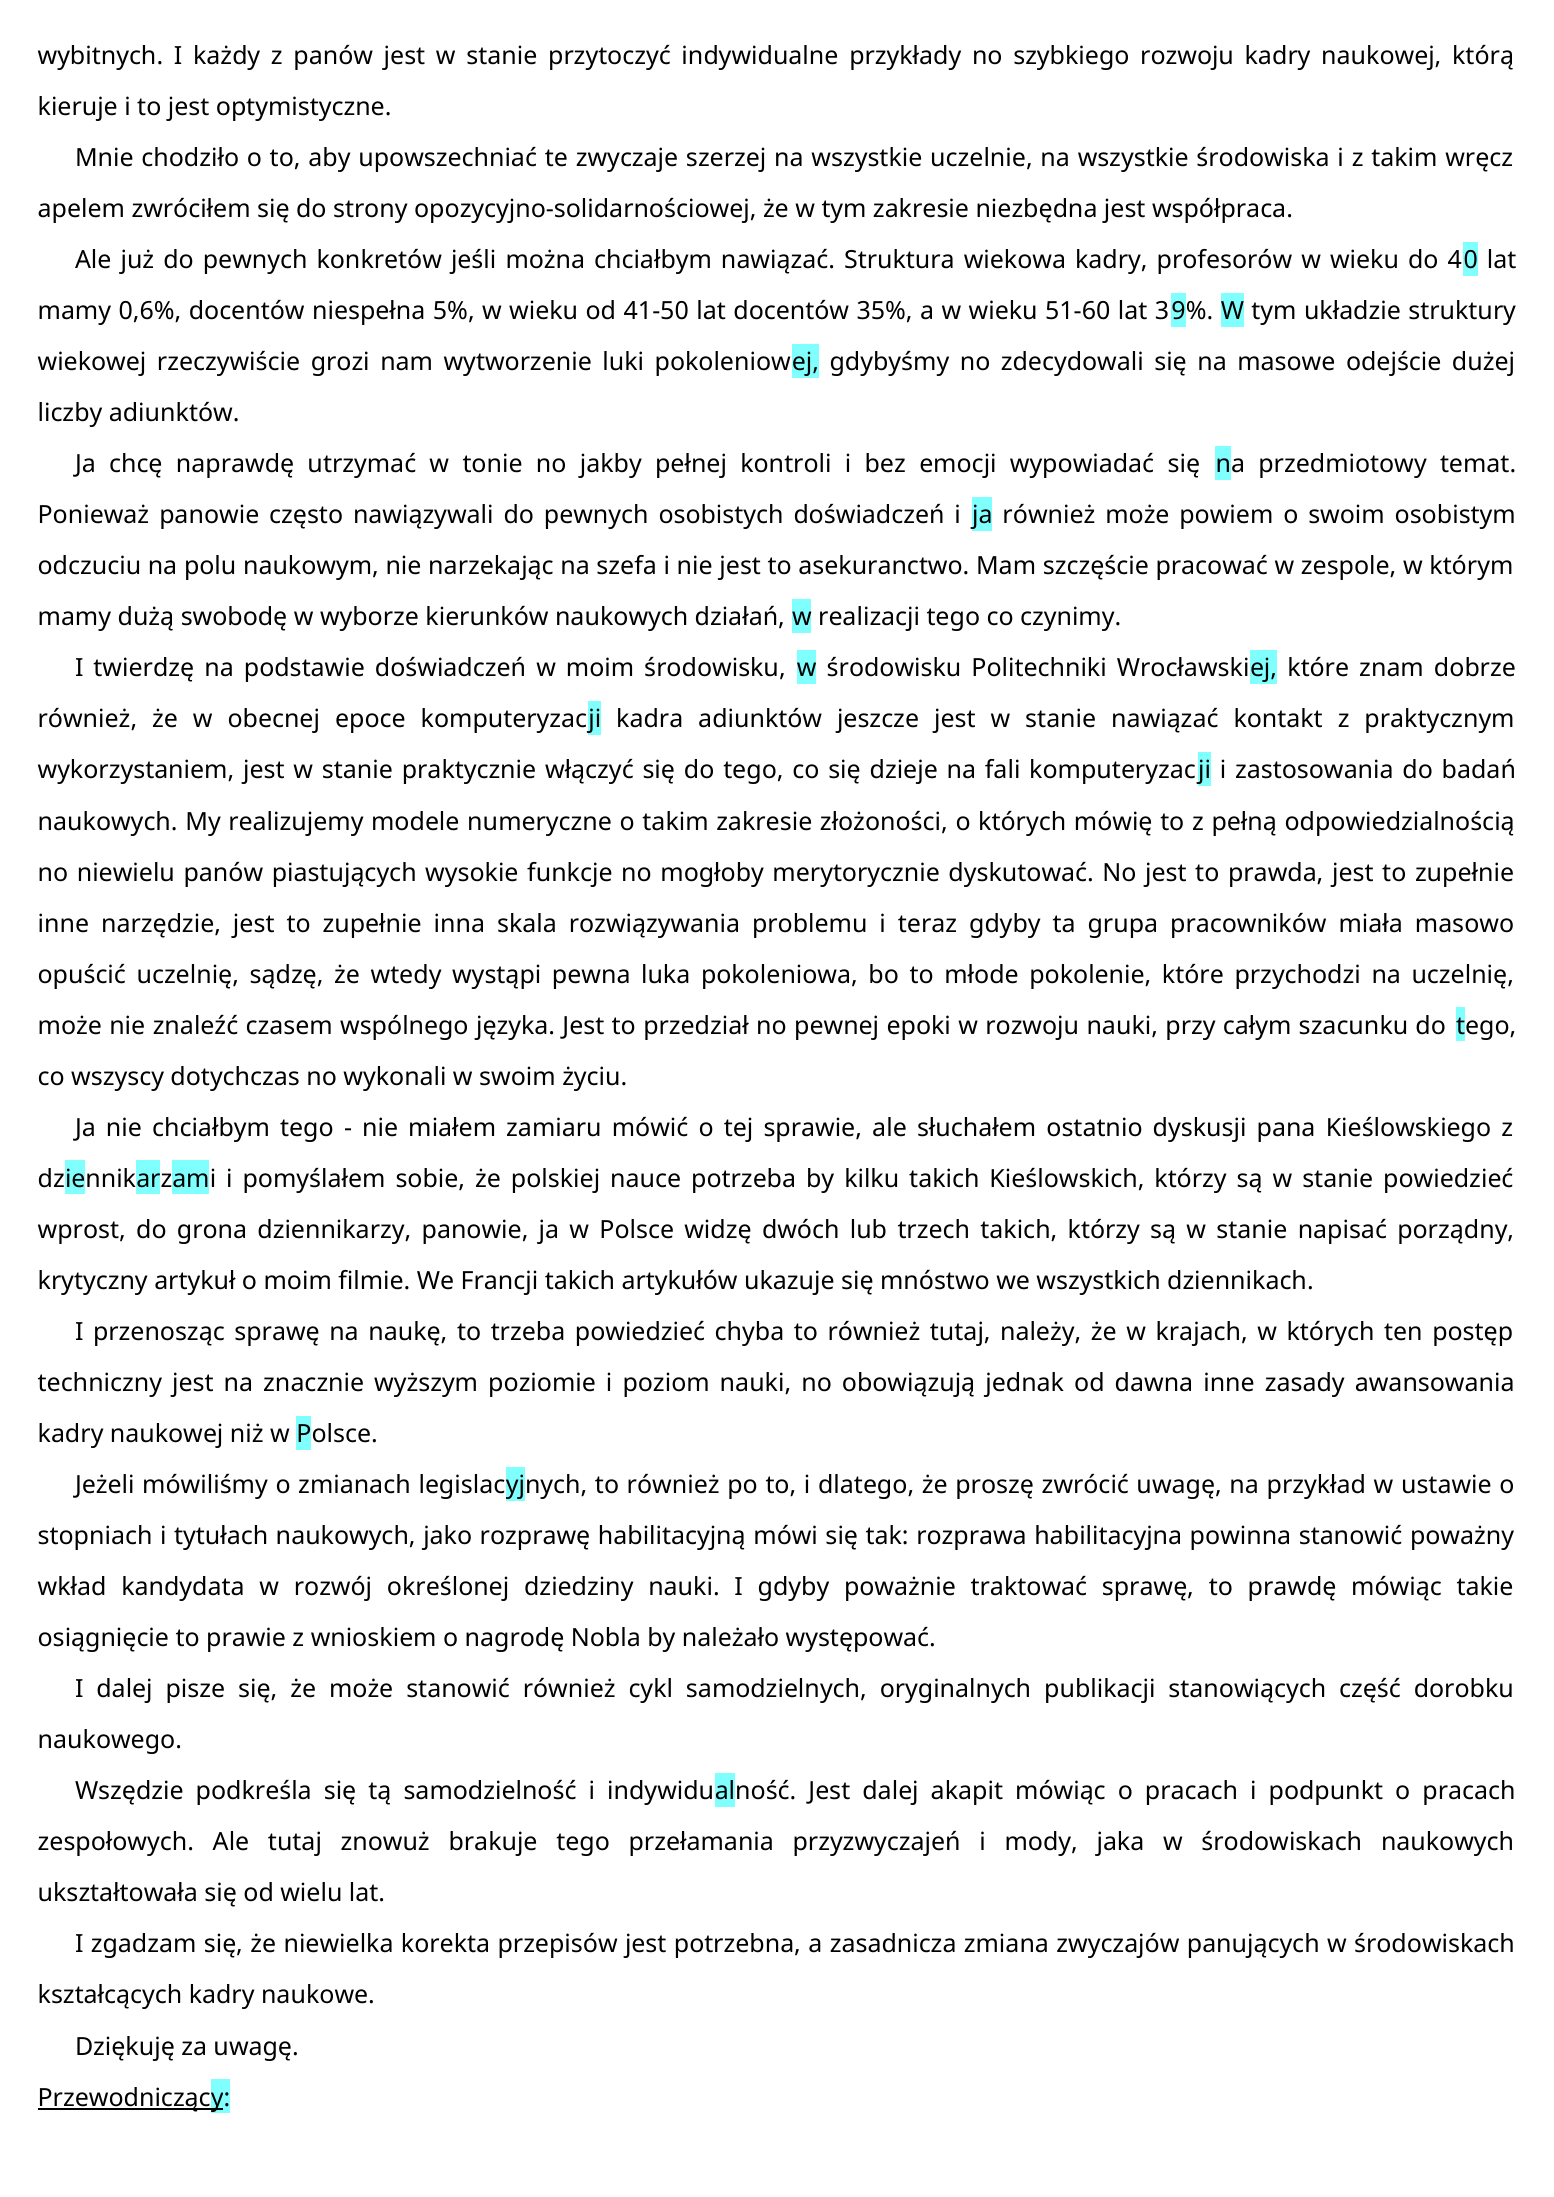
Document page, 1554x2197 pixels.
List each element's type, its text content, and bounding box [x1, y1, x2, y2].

text Mnie chodziło o to, aby upowszechniać te zwyczaje szerzej na wszystkie uczelnie, na wszystkie środowiska i z takim wręcz apelem zwróciłem się do strony opozycyjno-solidarnościowej, że w tym zakresie niezbędna jest współpraca. [37, 139, 1516, 225]
text Ja chcę naprawdę utrzymać w tonie no jakby pełnej kontroli i bez emocji wypowiadać się na przedmiotowy temat. Ponieważ panowie często nawiązywali do pewnych osobistych doświadczeń i ja również może powiem o swoim osobistym odczuciu na polu naukowym, nie narzekając na szefa i nie jest to asekuranctwo. Mam szczęście pracować w zespole, w którym mamy dużą swobodę w wyborze kierunków naukowych działań, w realizacji tego co czynimy. [37, 446, 1516, 633]
text I przenosząc sprawę na naukę, to trzeba powiedzieć chyba to również tutaj, należy, że w krajach, w których ten postęp techniczny jest na znacznie wyższym poziomie i poziom nauki, no obowiązują jednak od dawna inne zasady awansowania kadry naukowej niż w Polsce. [37, 1313, 1516, 1450]
text wybitnych. I każdy z panów jest w stanie przytoczyć indywidualne przykłady no szybkiego rozwoju kadry naukowej, którą kieruje i to jest optymistyczne. [37, 37, 1516, 123]
text Wszędzie podkreśla się tą samodzielność i indywidualność. Jest dalej akapit mówiąc o pracach i podpunkt o pracach zespołowych. Ale tutaj znowuż brakuje tego przełamania przyzwyczajeń i mody, jaka w środowiskach naukowych ukształtowała się od wielu lat. [37, 1773, 1516, 1909]
text Dziękuję za uwagę. [37, 2028, 1516, 2062]
text Jeżeli mówiliśmy o zmianach legislacyjnych, to również po to, i dlatego, że proszę zwrócić uwagę, na przykład w ustawie o stopniach i tytułach naukowych, jako rozprawę habilitacyjną mówi się tak: rozprawa habilitacyjna powinna stanowić poważny wkład kandydata w rozwój określonej dziedziny nauki. I gdyby poważnie traktować sprawę, to prawdę mówiąc takie osiągnięcie to prawie z wnioskiem o nagrodę Nobla by należało występować. [37, 1467, 1516, 1654]
text Ale już do pewnych konkretów jeśli można chciałbym nawiązać. Struktura wiekowa kadry, profesorów w wieku do 40 lat mamy 0,6%, docentów niespełna 5%, w wieku od 41-50 lat docentów 35%, a w wieku 51-60 lat 39%. W tym układzie struktury wiekowej rzeczywiście grozi nam wytworzenie luki pokoleniowej, gdybyśmy no zdecydowali się na masowe odejście dużej liczby adiunktów. [37, 242, 1516, 429]
text I dalej pisze się, że może stanowić również cykl samodzielnych, oryginalnych publikacji stanowiących część dorobku naukowego. [37, 1671, 1516, 1756]
text Przewodniczący: [37, 2079, 1516, 2113]
text I zgadzam się, że niewielka korekta przepisów jest potrzebna, a zasadnicza zmiana zwyczajów panujących w środowiskach kształcących kadry naukowe. [37, 1926, 1516, 2011]
text Ja nie chciałbym tego - nie miałem zamiaru mówić o tej sprawie, ale słuchałem ostatnio dyskusji pana Kieślowskiego z dziennikarzami i pomyślałem sobie, że polskiej nauce potrzeba by kilku takich Kieślowskich, którzy są w stanie powiedzieć wprost, do grona dziennikarzy, panowie, ja w Polsce widzę dwóch lub trzech takich, którzy są w stanie napisać porządny, krytyczny artykuł o moim filmie. We Francji takich artykułów ukazuje się mnóstwo we wszystkich dziennikach. [37, 1109, 1516, 1297]
text I twierdzę na podstawie doświadczeń w moim środowisku, w środowisku Politechniki Wrocławskiej, które znam dobrze również, że w obecnej epoce komputeryzacji kadra adiunktów jeszcze jest w stanie nawiązać kontakt z praktycznym wykorzystaniem, jest w stanie praktycznie włączyć się do tego, co się dzieje na fali komputeryzacji i zastosowania do badań naukowych. My realizujemy modele numeryczne o takim zakresie złożoności, o których mówię to z pełną odpowiedzialnością no niewielu panów piastujących wysokie funkcje no mogłoby merytorycznie dyskutować. No jest to prawda, jest to zupełnie inne narzędzie, jest to zupełnie inna skala rozwiązywania problemu i teraz gdyby ta grupa pracowników miała masowo opuścić uczelnię, sądzę, że wtedy wystąpi pewna luka pokoleniowa, bo to młode pokolenie, które przychodzi na uczelnię, może nie znaleźć czasem wspólnego języka. Jest to przedział no pewnej epoki w rozwoju nauki, przy całym szacunku do tego, co wszyscy dotychczas no wykonali w swoim życiu. [37, 650, 1516, 1092]
